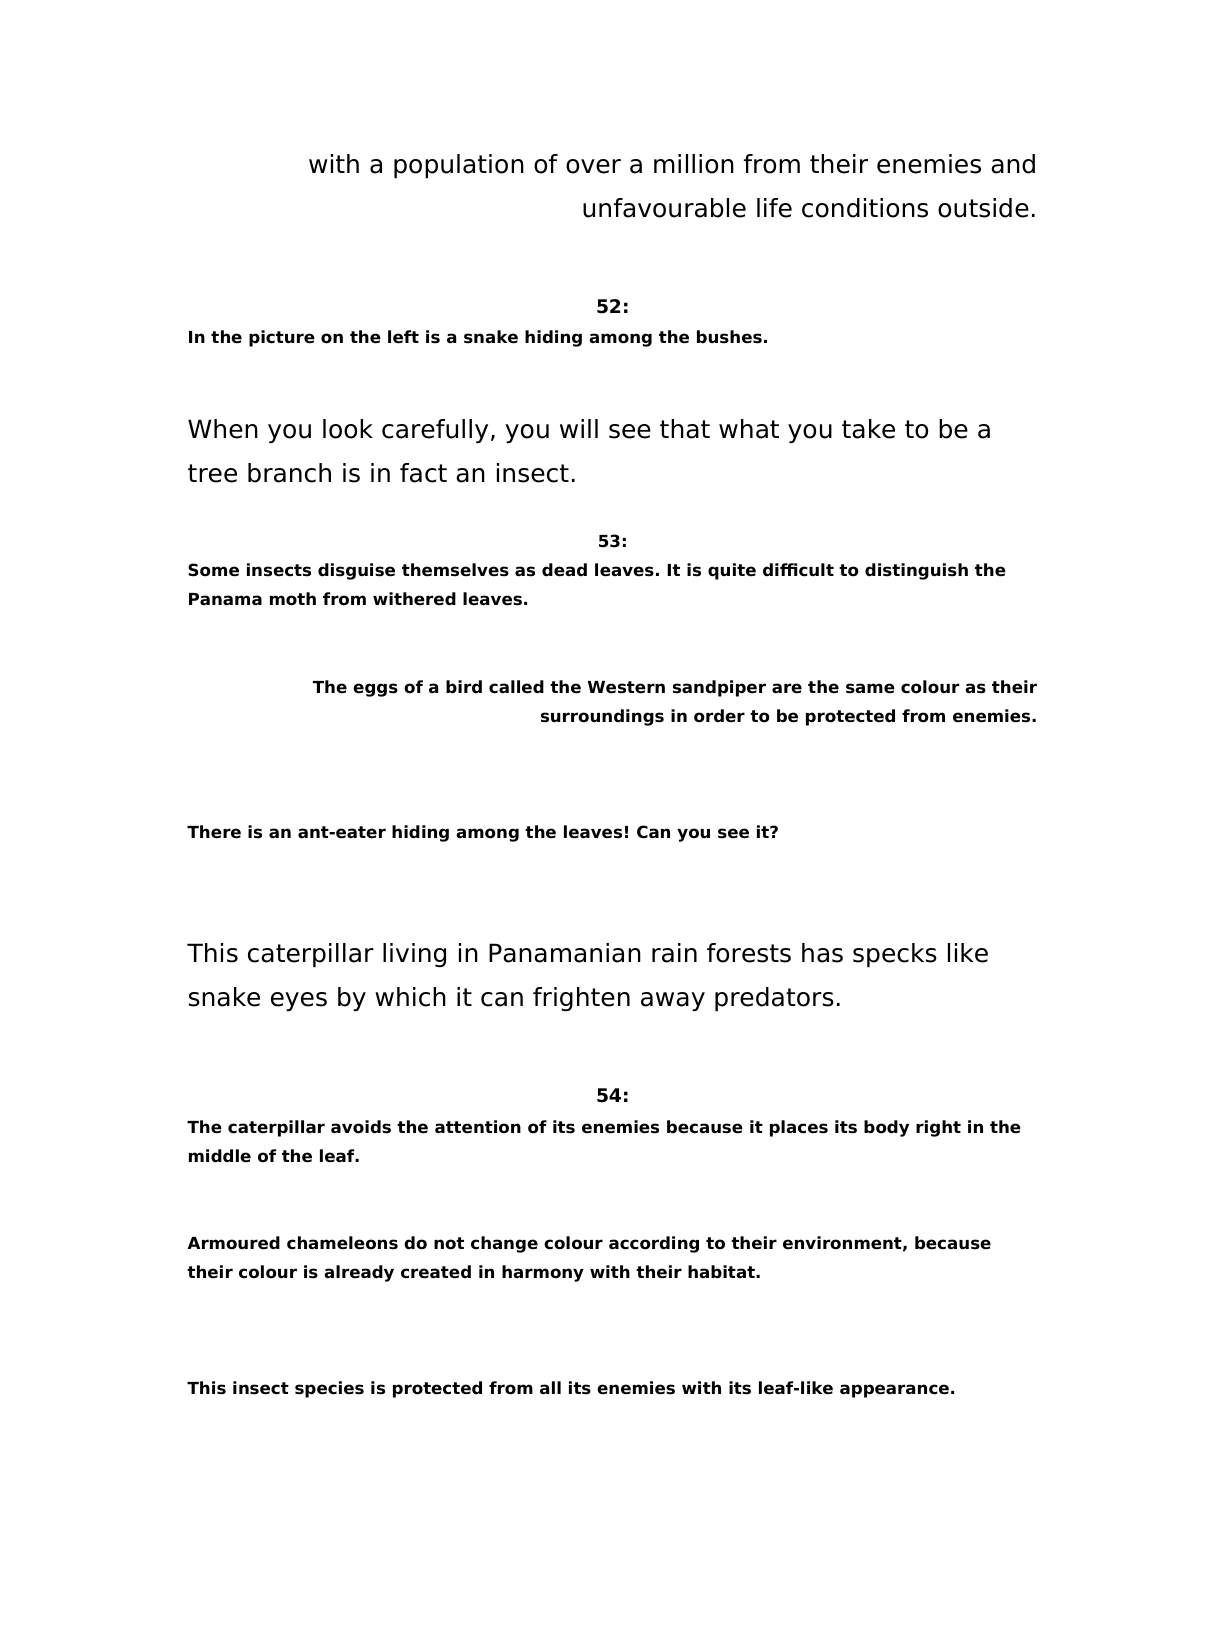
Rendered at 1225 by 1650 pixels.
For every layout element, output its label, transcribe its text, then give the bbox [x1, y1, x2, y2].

text Some insects disguise themselves as dead leaves. It is quite difficult to distinguish the Panama moth from withered leaves. [187, 561, 1037, 610]
text 53: [187, 532, 1037, 552]
text There is an ant-eater hiding among the leaves! Can you see it? [187, 823, 1037, 842]
text This insect species is protected from all its enemies with its leaf-like appearance. [187, 1379, 1037, 1398]
text The eggs of a bird called the Western sandpiper are the same colour as their surroundings in order to be protected from enemies. [187, 677, 1037, 726]
text with a population of over a million from their enemies and unfavourable life conditions outside. [187, 150, 1037, 223]
text 52: [187, 296, 1037, 317]
text When you look carefully, you will see that what you take to be a tree branch is in fact an insect. [187, 416, 1037, 488]
text In the picture on the left is a snake hiding among the bushes. [187, 328, 1037, 348]
text This caterpillar living in Panamanian rain forests has specks like snake eyes by which it can frighten away predators. [187, 939, 1037, 1012]
text The caterpillar avoids the attention of its enemies because it places its body right in the middle of the leaf. [187, 1117, 1037, 1166]
text 54: [187, 1085, 1037, 1107]
text Armoured chameleons do not change colour according to their environment, because their colour is already created in harmony with their habitat. [187, 1234, 1037, 1282]
